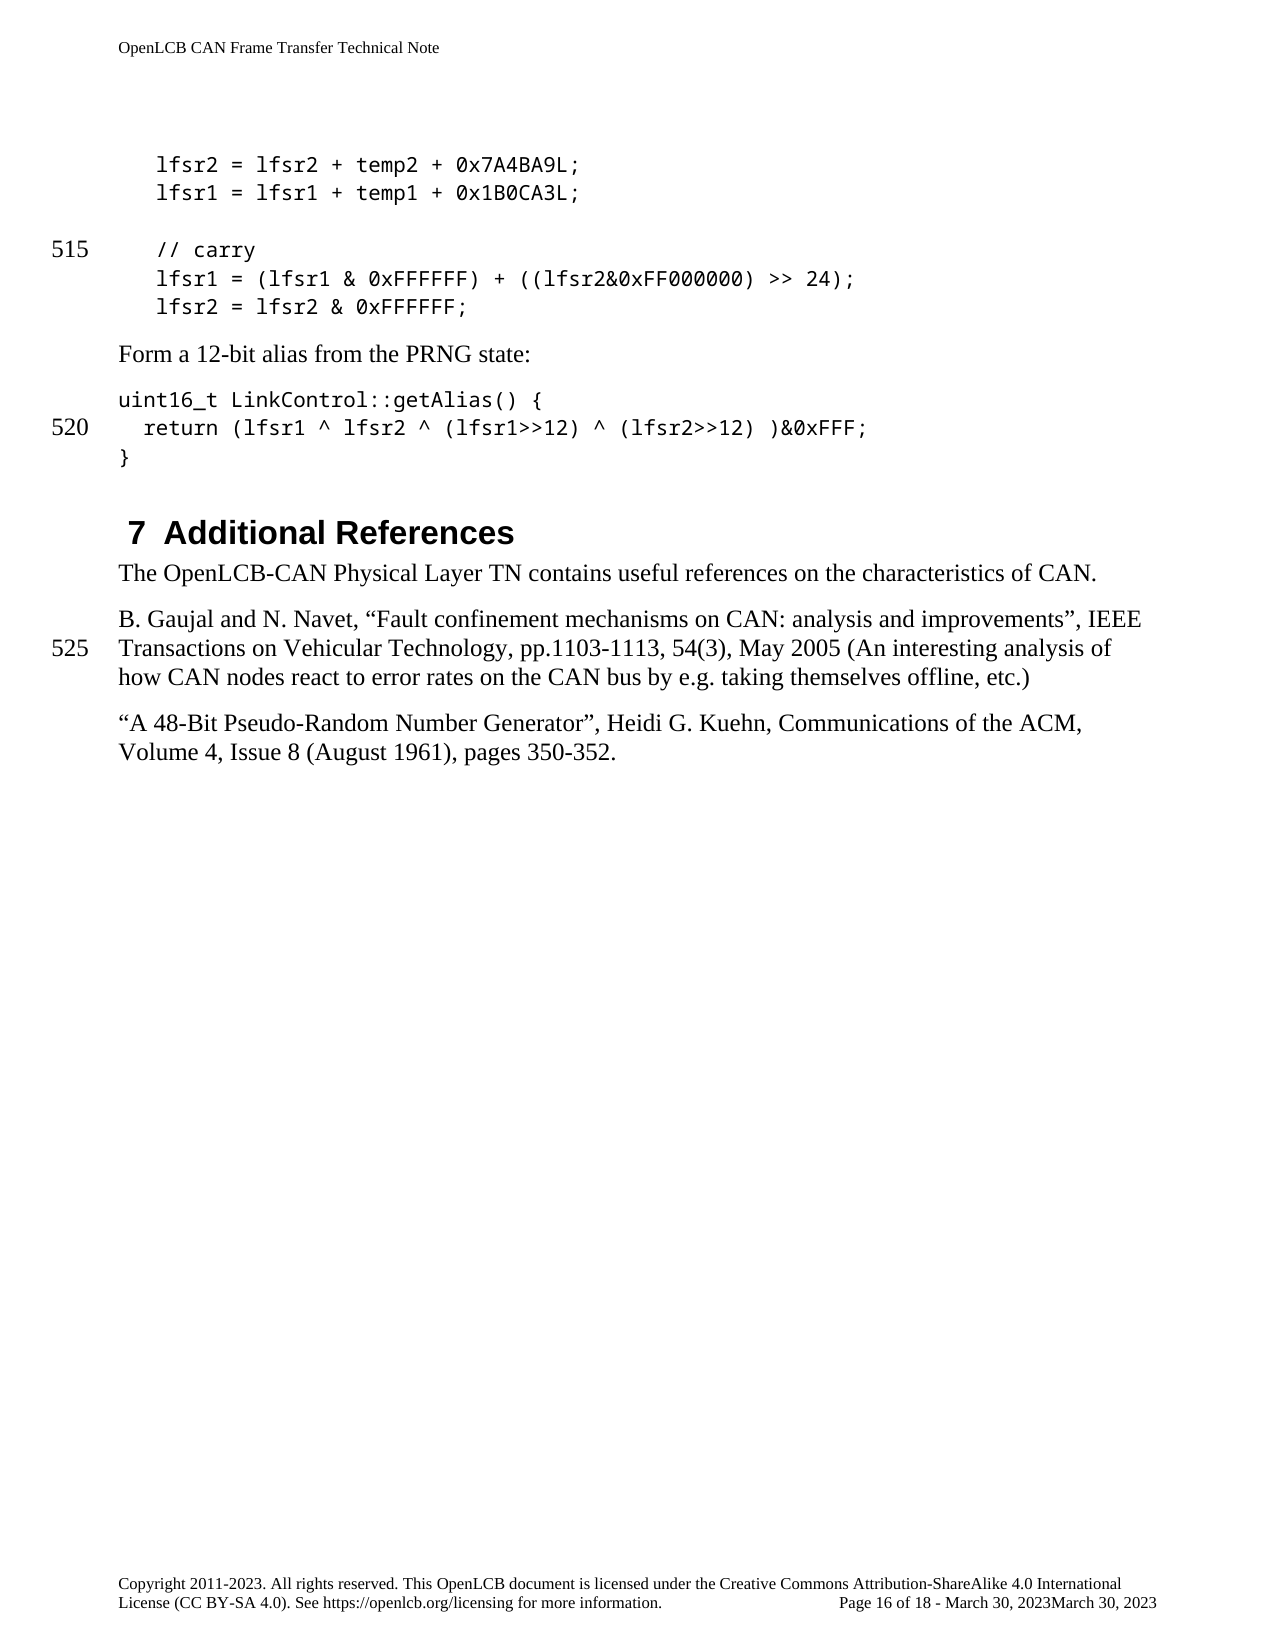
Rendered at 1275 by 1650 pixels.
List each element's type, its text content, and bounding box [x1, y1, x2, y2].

text } [118, 442, 1157, 470]
text The OpenLCB-CAN Physical Layer TN contains useful references on the characteristics of CAN. [118, 558, 1157, 587]
subtitle Additional References [118, 513, 1157, 552]
text // carry [118, 235, 1157, 264]
text B. Gaujal and N. Navet, “Fault confinement mechanisms on CAN: analysis and improvements”, IEEE Transactions on Vehicular Technology, pp.1103-1113, 54(3), May 2005 (An interesting analysis of how CAN nodes react to error rates on the CAN bus by e.g. taking themselves offline, etc.) [118, 604, 1157, 691]
text lfsr1 = lfsr1 + temp1 + 0x1B0CA3L; [118, 178, 1157, 207]
text uint16_t LinkControl::getAlias() { [118, 385, 1157, 413]
text lfsr2 = lfsr2 + temp2 + 0x7A4BA9L; [118, 150, 1157, 178]
text return (lfsr1 ^ lfsr2 ^ (lfsr1>>12) ^ (lfsr2>>12) )&0xFFF; [118, 413, 1157, 442]
text lfsr1 = (lfsr1 & 0xFFFFFF) + ((lfsr2&0xFF000000) >> 24); [118, 264, 1157, 292]
text Form a 12-bit alias from the PRNG state: [118, 339, 1157, 367]
text lfsr2 = lfsr2 & 0xFFFFFF; [118, 292, 1157, 321]
text “A 48-Bit Pseudo-Random Number Generator”, Heidi G. Kuehn, Communications of the ACM, Volume 4, Issue 8 (August 1961), pages 350-352. [118, 708, 1157, 766]
